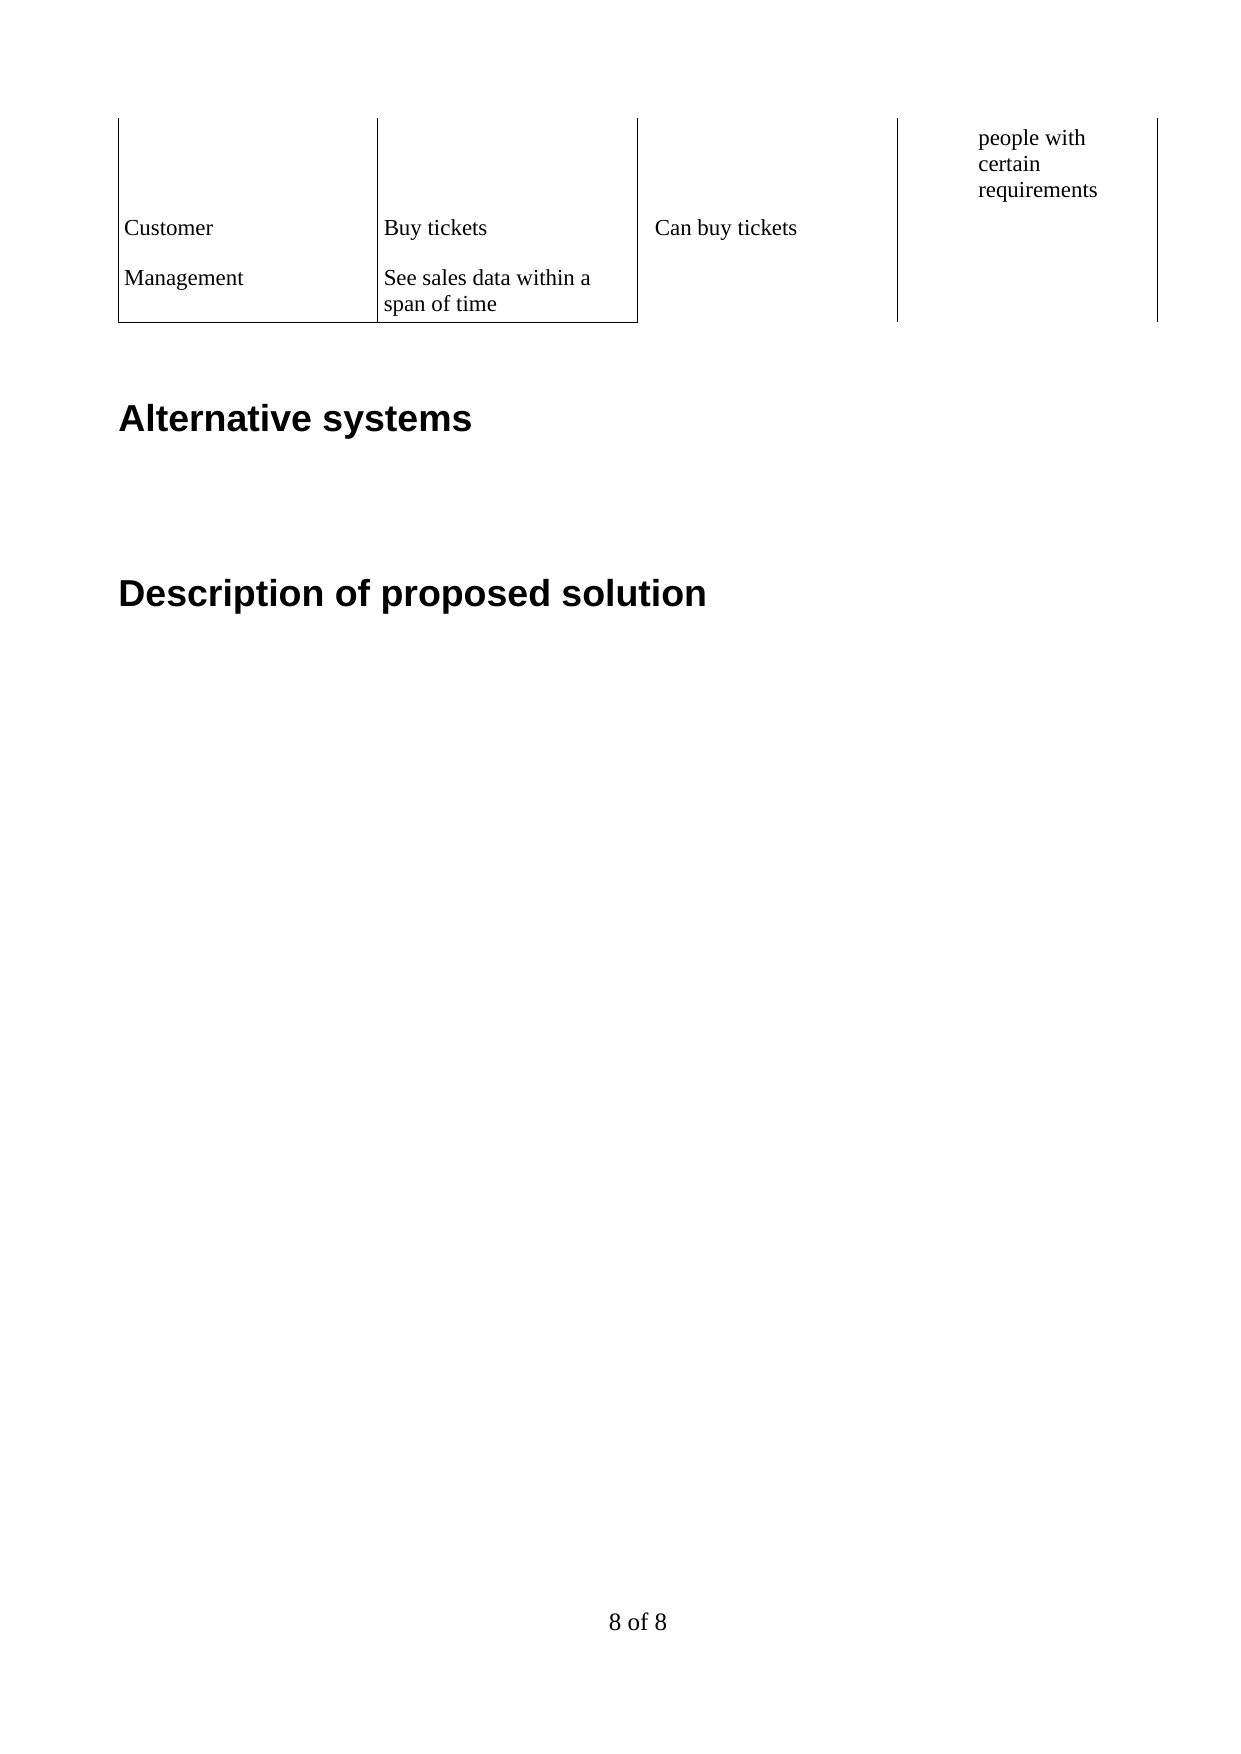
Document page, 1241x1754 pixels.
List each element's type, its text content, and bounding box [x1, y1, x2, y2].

table_cell Buy tickets [378, 209, 637, 258]
table_cell [898, 258, 1157, 322]
subtitle Alternative systems [118, 396, 1157, 439]
table_cell [638, 258, 897, 322]
table_cell Can buy tickets [638, 209, 897, 258]
subtitle Description of proposed solution [118, 572, 1157, 615]
table_cell Management [119, 258, 377, 322]
table_cell [119, 118, 377, 209]
table_cell [378, 118, 637, 209]
table_cell [638, 118, 897, 209]
table_cell Customer [119, 209, 377, 258]
table_cell See sales data within a span of time [378, 258, 637, 322]
table_cell Food options know alternative options plan food for people with certain requirements [898, 118, 1157, 209]
table_cell [898, 209, 1157, 258]
